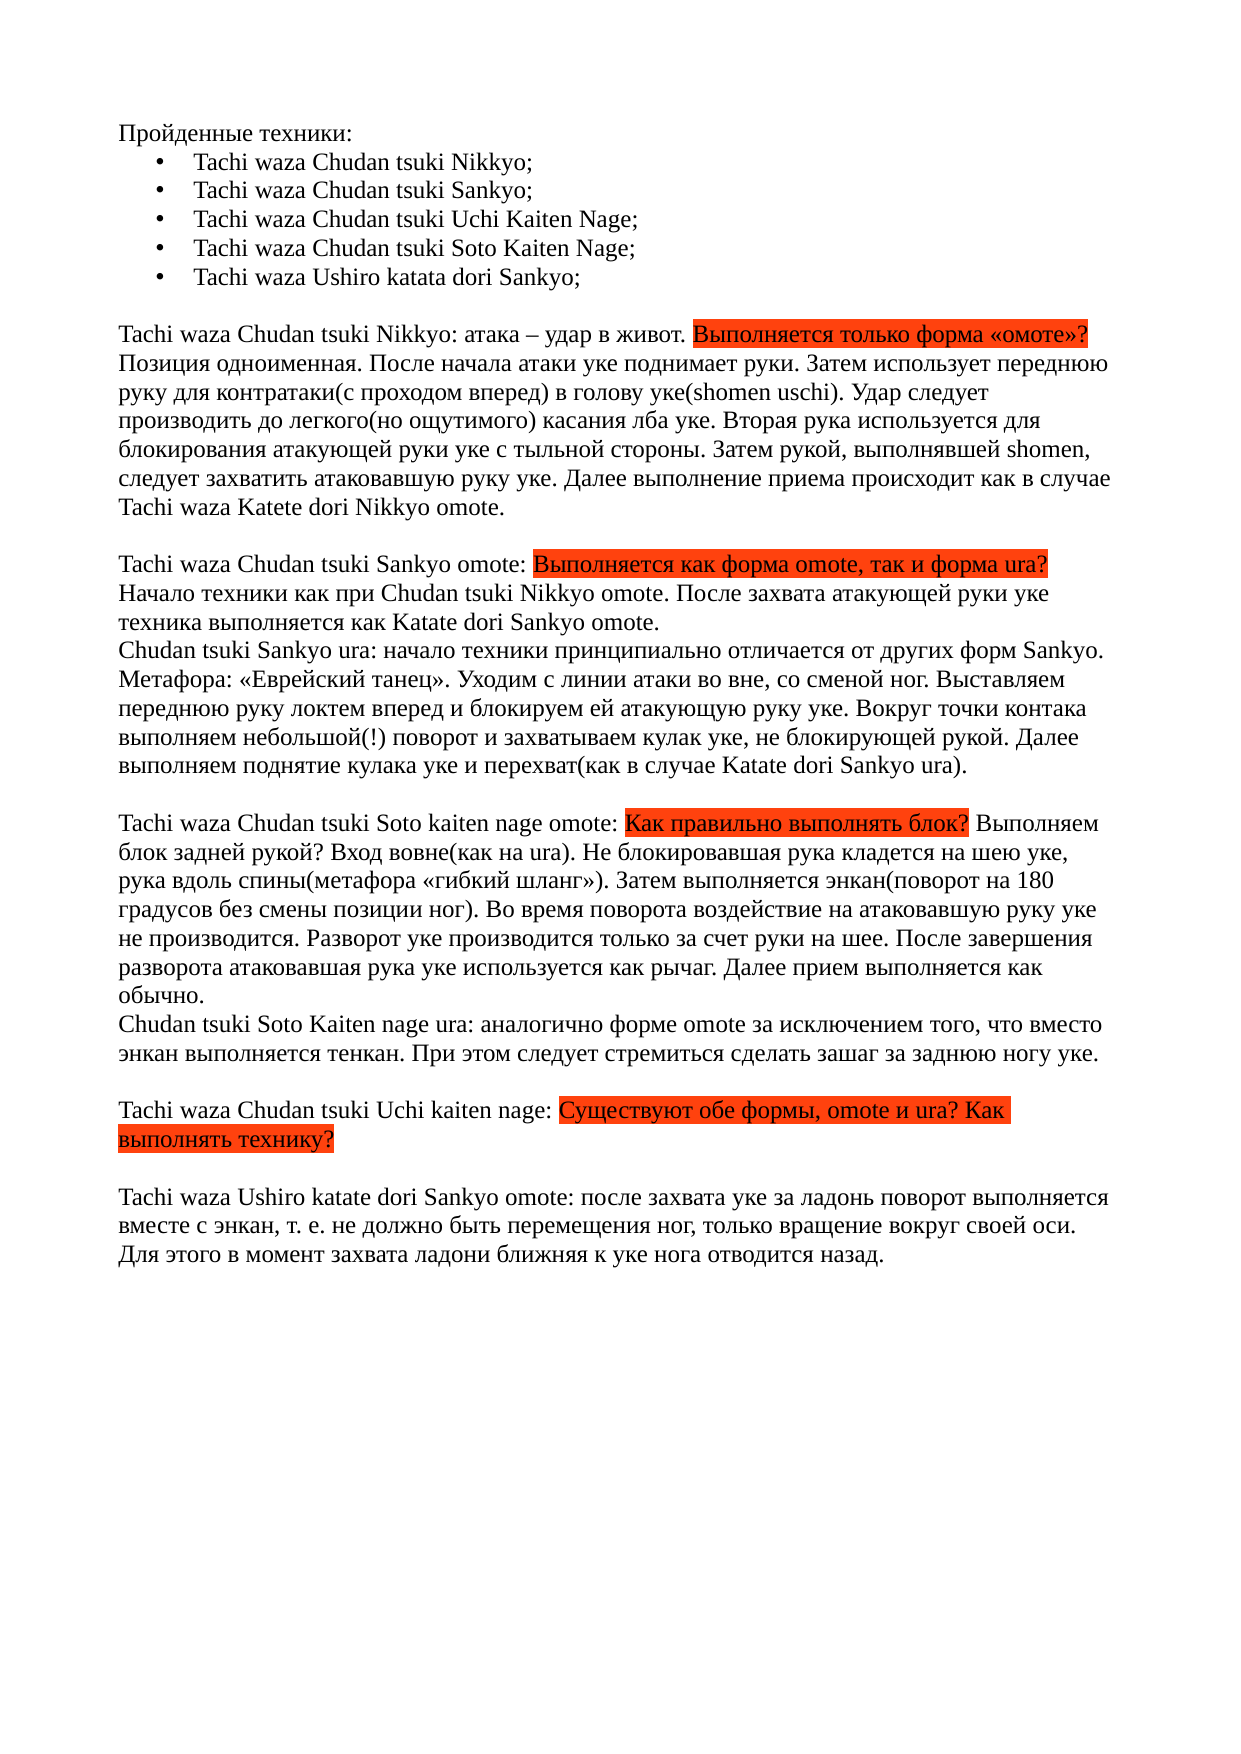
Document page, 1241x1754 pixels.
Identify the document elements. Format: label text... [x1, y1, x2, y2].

text Chudan tsuki Sankyo ura: начало техники принципиально отличается от других форм Sankyo. Метафора: «Еврейский танец». Уходим с линии атаки во вне, со сменой ног. Выставляем переднюю руку локтем вперед и блокируем ей атакующую руку уке. Вокруг точки контака выполняем небольшой(!) поворот и захватываем кулак уке, не блокирующей рукой. Далее выполняем поднятие кулака уке и перехват(как в случае Katate dori Sankyo ura). [118, 636, 1122, 779]
text Tachi waza Chudan tsuki Nikkyo: атака – удар в живот. Выполняется только форма «омоте»? Позиция одноименная. После начала атаки уке поднимает руки. Затем использует переднюю руку для контратаки(с проходом вперед) в голову уке(shomen uschi). Удар следует производить до легкого(но ощутимого) касания лба уке. Вторая рука используется для блокирования атакующей руки уке с тыльной стороны. Затем рукой, выполнявшей shomen, следует захватить атаковавшую руку уке. Далее выполнение приема происходит как в случае Tachi waza Katete dori Nikkyo omote. [118, 319, 1122, 521]
list Tachi waza Chudan tsuki Nikkyo; [156, 147, 1122, 176]
list Tachi waza Ushiro katata dori Sankyo; [156, 262, 1122, 291]
text Tachi waza Chudan tsuki Soto kaiten nage omote: Как правильно выполнять блок? Выполняем блок задней рукой? Вход вовне(как на ura). Не блокировавшая рука кладется на шею уке, рука вдоль спины(метафора «гибкий шланг»). Затем выполняется энкан(поворот на 180 градусов без смены позиции ног). Во время поворота воздействие на атаковавшую руку уке не производится. Разворот уке производится только за счет руки на шее. После завершения разворота атаковавшая рука уке используется как рычаг. Далее прием выполняется как обычно. [118, 808, 1122, 1009]
text Chudan tsuki Soto Kaiten nage ura: аналогично форме omote за исключением того, что вместо энкан выполняется тенкан. При этом следует стремиться сделать зашаг за заднюю ногу уке. [118, 1009, 1122, 1067]
list Tachi waza Chudan tsuki Sankyo; [156, 176, 1122, 204]
text Tachi waza Chudan tsuki Uchi kaiten nage: Существуют обе формы, omote и ura? Как выполнять технику? [118, 1096, 1122, 1153]
text Tachi waza Chudan tsuki Sankyo omote: Выполняется как форма omote, так и форма ura? Начало техники как при Chudan tsuki Nikkyo omote. После захвата атакующей руки уке техника выполняется как Katate dori Sankyo omote. [118, 549, 1122, 636]
text Пройденные техники: [118, 118, 1122, 147]
list Tachi waza Chudan tsuki Uchi Kaiten Nage; [156, 204, 1122, 233]
list Tachi waza Chudan tsuki Soto Kaiten Nage; [156, 233, 1122, 262]
text Tachi waza Ushiro katate dori Sankyo omote: после захвата уке за ладонь поворот выполняется вместе с энкан, т. е. не должно быть перемещения ног, только вращение вокруг своей оси. Для этого в момент захвата ладони ближняя к уке нога отводится назад. [118, 1182, 1122, 1268]
